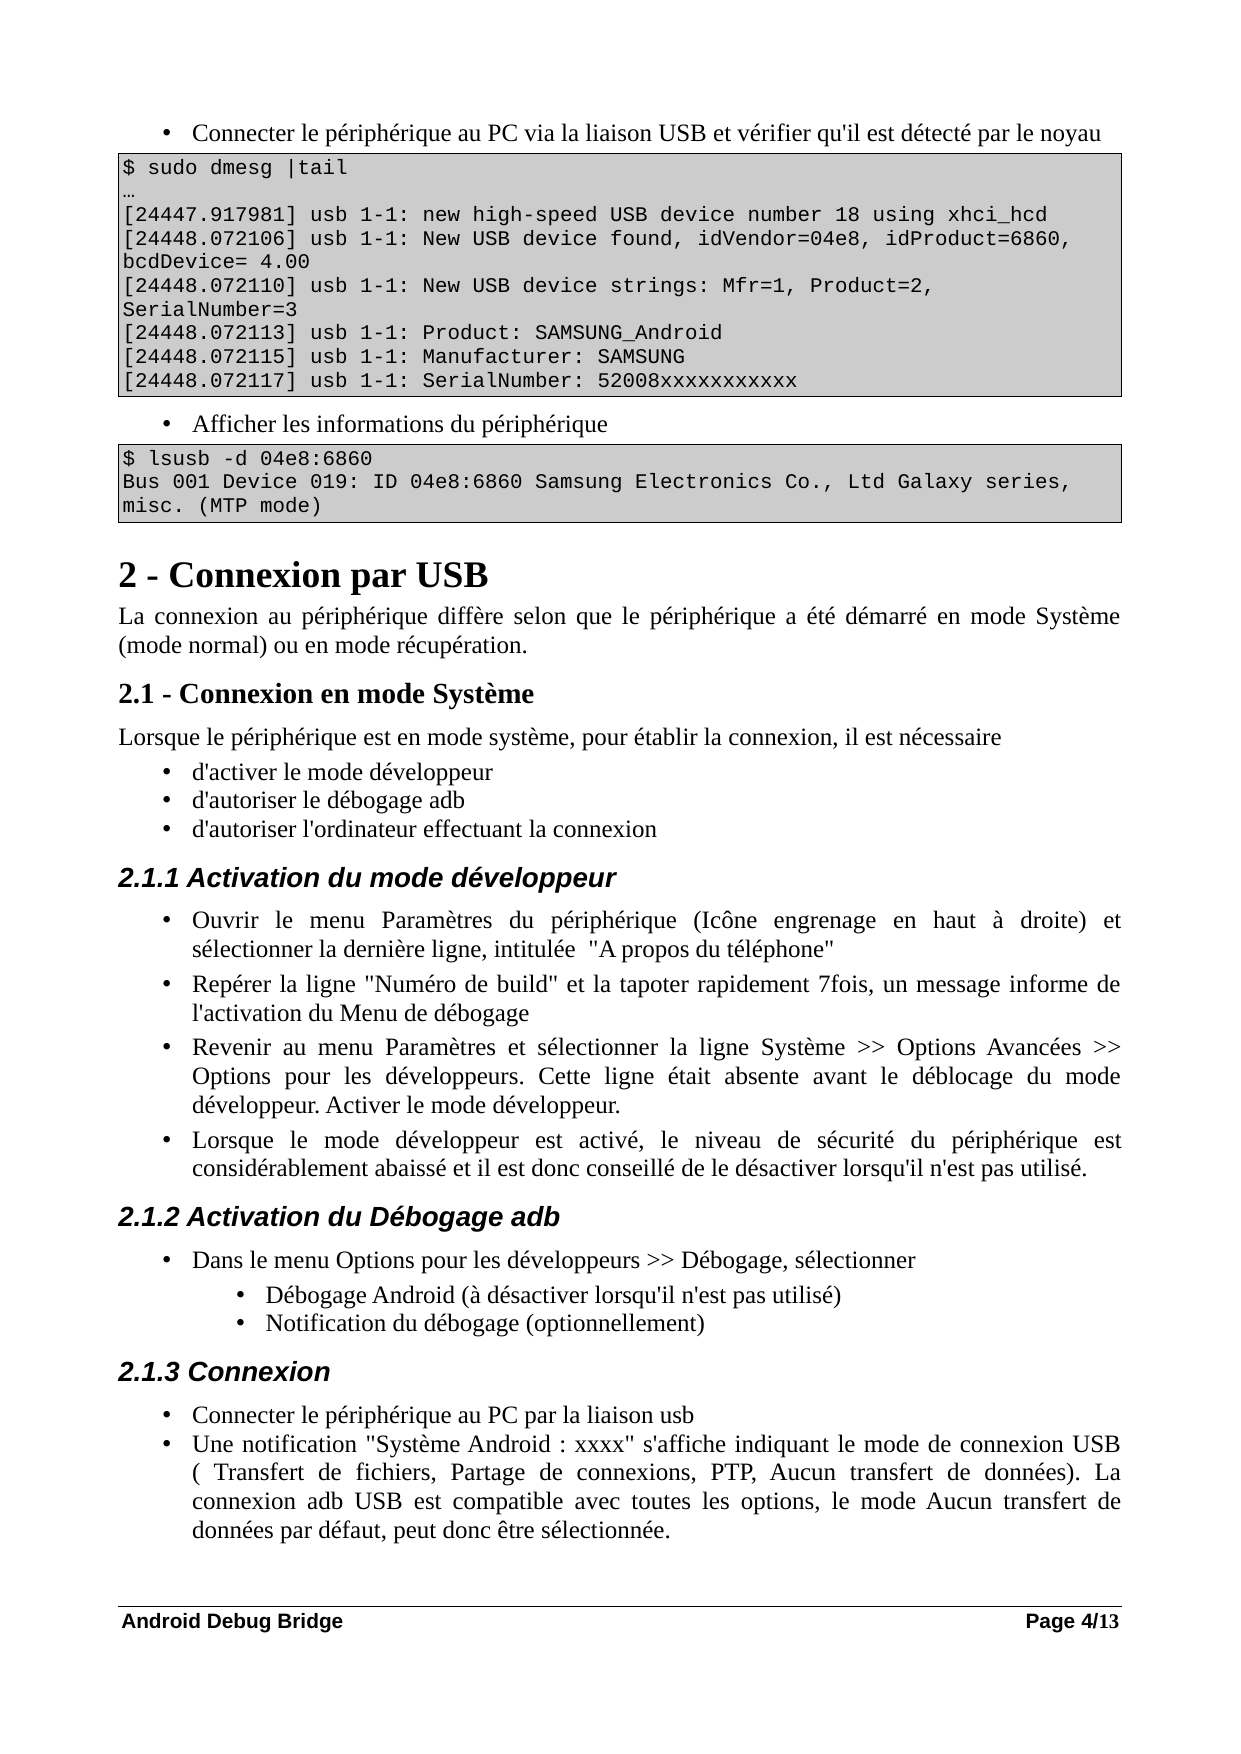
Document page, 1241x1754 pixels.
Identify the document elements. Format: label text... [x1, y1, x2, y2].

text Lorsque le périphérique est en mode système, pour établir la connexion, il est nécessaire [118, 722, 1122, 751]
text [24448.072106] usb 1-1: New USB device found, idVendor=04e8, idProduct=6860, bcdDevice= 4.00 [119, 224, 1121, 271]
list Débogage Android (à désactiver lorsqu'il n'est pas utilisé) [236, 1280, 1122, 1308]
subtitle 2.1.1 Activation du mode développeur [118, 861, 1122, 893]
text La connexion au périphérique diffère selon que le périphérique a été démarré en mode Système (mode normal) ou en mode récupération. [118, 601, 1122, 659]
list d'autoriser le débogage adb [162, 785, 1122, 814]
list Notification du débogage (optionnellement) [236, 1308, 1122, 1337]
list Repérer la ligne "Numéro de build" et la tapoter rapidement 7fois, un message informe de l'activation du Menu de débogage [162, 969, 1122, 1027]
text [24448.072113] usb 1-1: Product: SAMSUNG_Android [119, 318, 1121, 342]
text [24448.072110] usb 1-1: New USB device strings: Mfr=1, Product=2, SerialNumber=3 [119, 271, 1121, 318]
list d'autoriser l'ordinateur effectuant la connexion [162, 814, 1122, 843]
list Dans le menu Options pour les développeurs >> Débogage, sélectionner [162, 1245, 1122, 1274]
text [24447.917981] usb 1-1: new high-speed USB device number 18 using xhci_hcd [119, 200, 1121, 224]
text [24448.072117] usb 1-1: SerialNumber: 52008xxxxxxxxxxx [119, 366, 1121, 396]
subtitle 2.1.3 Connexion [118, 1356, 1122, 1387]
text … [119, 176, 1121, 200]
text Bus 001 Device 019: ID 04e8:6860 Samsung Electronics Co., Ltd Galaxy series, misc. (MTP mode) [119, 467, 1121, 522]
subtitle 2.1.2 Activation du Débogage adb [118, 1201, 1122, 1232]
list Connecter le périphérique au PC par la liaison usb [162, 1400, 1122, 1429]
text $ sudo dmesg |tail [119, 154, 1121, 176]
list Lorsque le mode développeur est activé, le niveau de sécurité du périphérique est considérablement abaissé et il est donc conseillé de le désactiver lorsqu'il n'est pas utilisé. [162, 1125, 1122, 1182]
list Une notification "Système Android : xxxx" s'affiche indiquant le mode de connexion USB ( Transfert de fichiers, Partage de connexions, PTP, Aucun transfert de données). La connexion adb USB est compatible avec toutes les options, le mode Aucun transfert de données par défaut, peut donc être sélectionnée. [162, 1429, 1122, 1544]
subtitle 2 - Connexion par USB [118, 552, 1122, 595]
list Ouvrir le menu Paramètres du périphérique (Icône engrenage en haut à droite) et sélectionner la dernière ligne, intitulée "A propos du téléphone" [162, 906, 1122, 963]
text [24448.072115] usb 1-1: Manufacturer: SAMSUNG [119, 342, 1121, 366]
list Afficher les informations du périphérique [162, 409, 1122, 438]
list Revenir au menu Paramètres et sélectionner la ligne Système >> Options Avancées >> Options pour les développeurs. Cette ligne était absente avant le déblocage du mode développeur. Activer le mode développeur. [162, 1032, 1122, 1119]
list Connecter le périphérique au PC via la liaison USB et vérifier qu'il est détecté par le noyau [162, 118, 1122, 147]
text $ lsusb -d 04e8:6860 [119, 445, 1121, 467]
subtitle 2.1 - Connexion en mode Système [118, 677, 1122, 710]
list d'activer le mode développeur [162, 757, 1122, 785]
